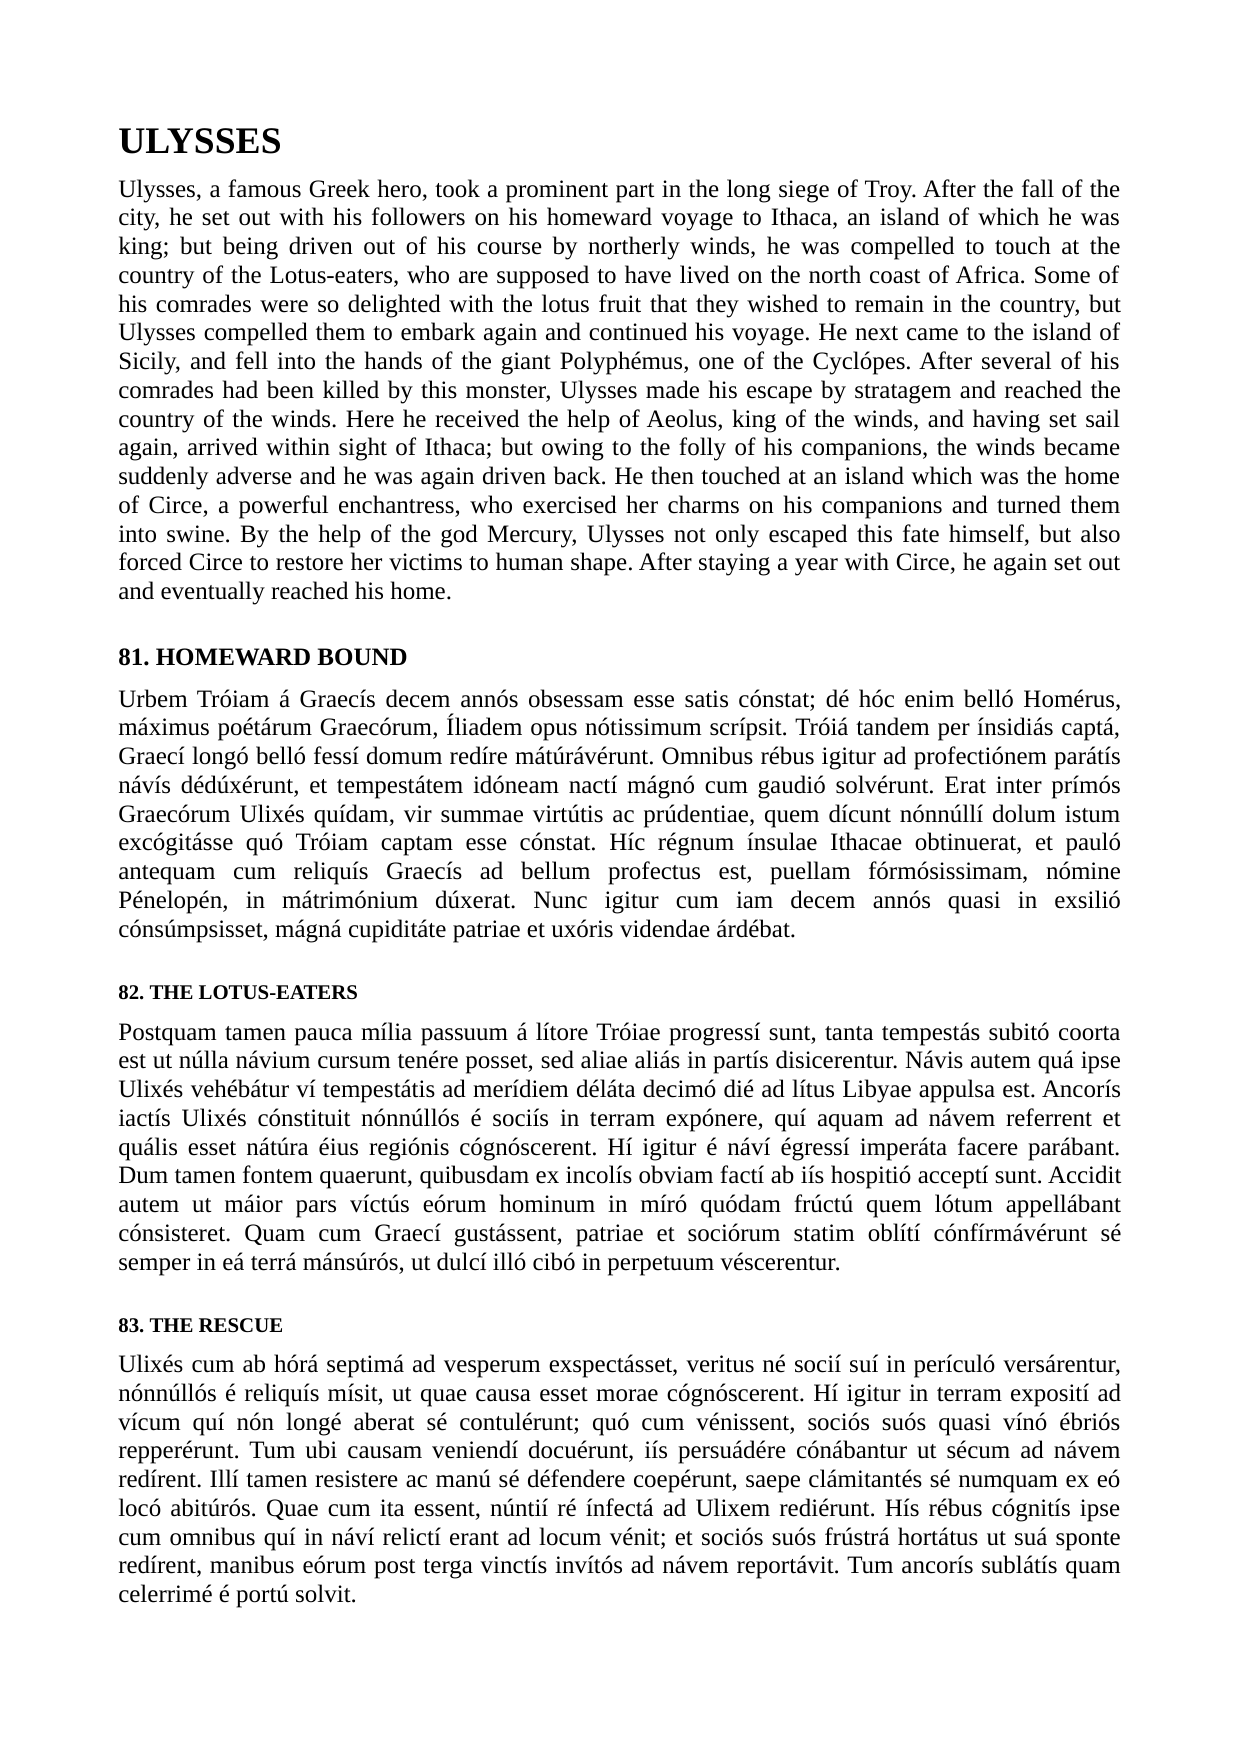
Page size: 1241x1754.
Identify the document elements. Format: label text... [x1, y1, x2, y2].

subtitle 81. HOMEWARD BOUND [118, 642, 1122, 671]
text Urbem Tróiam á Graecís decem annós obsessam esse satis cónstat; dé hóc enim belló Homérus, máximus poétárum Graecórum, Íliadem opus nótissimum scrípsit. Tróiá tandem per ínsidiás captá, Graecí longó belló fessí domum redíre mátúrávérunt. Omnibus rébus igitur ad profectiónem parátís návís dédúxérunt, et tempestátem idóneam nactí mágnó cum gaudió solvérunt. Erat inter prímós Graecórum Ulixés quídam, vir summae virtútis ac prúdentiae, quem dícunt nónnúllí dolum istum excógitásse quó Tróiam captam esse cónstat. Híc régnum ínsulae Ithacae obtinuerat, et pauló antequam cum reliquís Graecís ad bellum profectus est, puellam fórmósissimam, nómine Pénelopén, in mátrimónium dúxerat. Nunc igitur cum iam decem annós quasi in exsilió cónsúmpsisset, mágná cupiditáte patriae et uxóris videndae árdébat. [118, 684, 1122, 942]
text Ulixés cum ab hórá septimá ad vesperum exspectásset, veritus né socií suí in perículó versárentur, nónnúllós é reliquís mísit, ut quae causa esset morae cógnóscerent. Hí igitur in terram exposití ad vícum quí nón longé aberat sé contulérunt; quó cum vénissent, sociós suós quasi vínó ébriós repperérunt. Tum ubi causam veniendí docuérunt, iís persuádére cónábantur ut sécum ad návem redírent. Illí tamen resistere ac manú sé défendere coepérunt, saepe clámitantés sé numquam ex eó locó abitúrós. Quae cum ita essent, núntií ré ínfectá ad Ulixem rediérunt. Hís rébus cógnitís ipse cum omnibus quí in náví relictí erant ad locum vénit; et sociós suós frústrá hortátus ut suá sponte redírent, manibus eórum post terga vinctís invítós ad návem reportávit. Tum ancorís sublátís quam celerrimé é portú solvit. [118, 1349, 1122, 1608]
text Postquam tamen pauca mília passuum á lítore Tróiae progressí sunt, tanta tempestás subitó coorta est ut núlla návium cursum tenére posset, sed aliae aliás in partís disicerentur. Návis autem quá ipse Ulixés vehébátur ví tempestátis ad merídiem déláta decimó dié ad lítus Libyae appulsa est. Ancorís iactís Ulixés cónstituit nónnúllós é sociís in terram expónere, quí aquam ad návem referrent et quális esset nátúra éius regiónis cógnóscerent. Hí igitur é náví égressí imperáta facere parábant. Dum tamen fontem quaerunt, quibusdam ex incolís obviam factí ab iís hospitió acceptí sunt. Accidit autem ut máior pars víctús eórum hominum in míró quódam frúctú quem lótum appellábant cónsisteret. Quam cum Graecí gustássent, patriae et sociórum statim oblítí cónfírmávérunt sé semper in eá terrá mánsúrós, ut dulcí illó cibó in perpetuum véscerentur. [118, 1017, 1122, 1275]
subtitle ULYSSES [118, 118, 1122, 161]
subtitle 82. THE LOTUS-EATERS [118, 980, 1122, 1004]
text Ulysses, a famous Greek hero, took a prominent part in the long siege of Troy. After the fall of the city, he set out with his followers on his homeward voyage to Ithaca, an island of which he was king; but being driven out of his course by northerly winds, he was compelled to touch at the country of the Lotus-eaters, who are supposed to have lived on the north coast of Africa. Some of his comrades were so delighted with the lotus fruit that they wished to remain in the country, but Ulysses compelled them to embark again and continued his voyage. He next came to the island of Sicily, and fell into the hands of the giant Polyphémus, one of the Cyclópes. After several of his comrades had been killed by this monster, Ulysses made his escape by stratagem and reached the country of the winds. Here he received the help of Aeolus, king of the winds, and having set sail again, arrived within sight of Ithaca; but owing to the folly of his companions, the winds became suddenly adverse and he was again driven back. He then touched at an island which was the home of Circe, a powerful enchantress, who exercised her charms on his companions and turned them into swine. By the help of the god Mercury, Ulysses not only escaped this fate himself, but also forced Circe to restore her victims to human shape. After staying a year with Circe, he again set out and eventually reached his home. [118, 174, 1122, 605]
subtitle 83. THE RESCUE [118, 1313, 1122, 1337]
